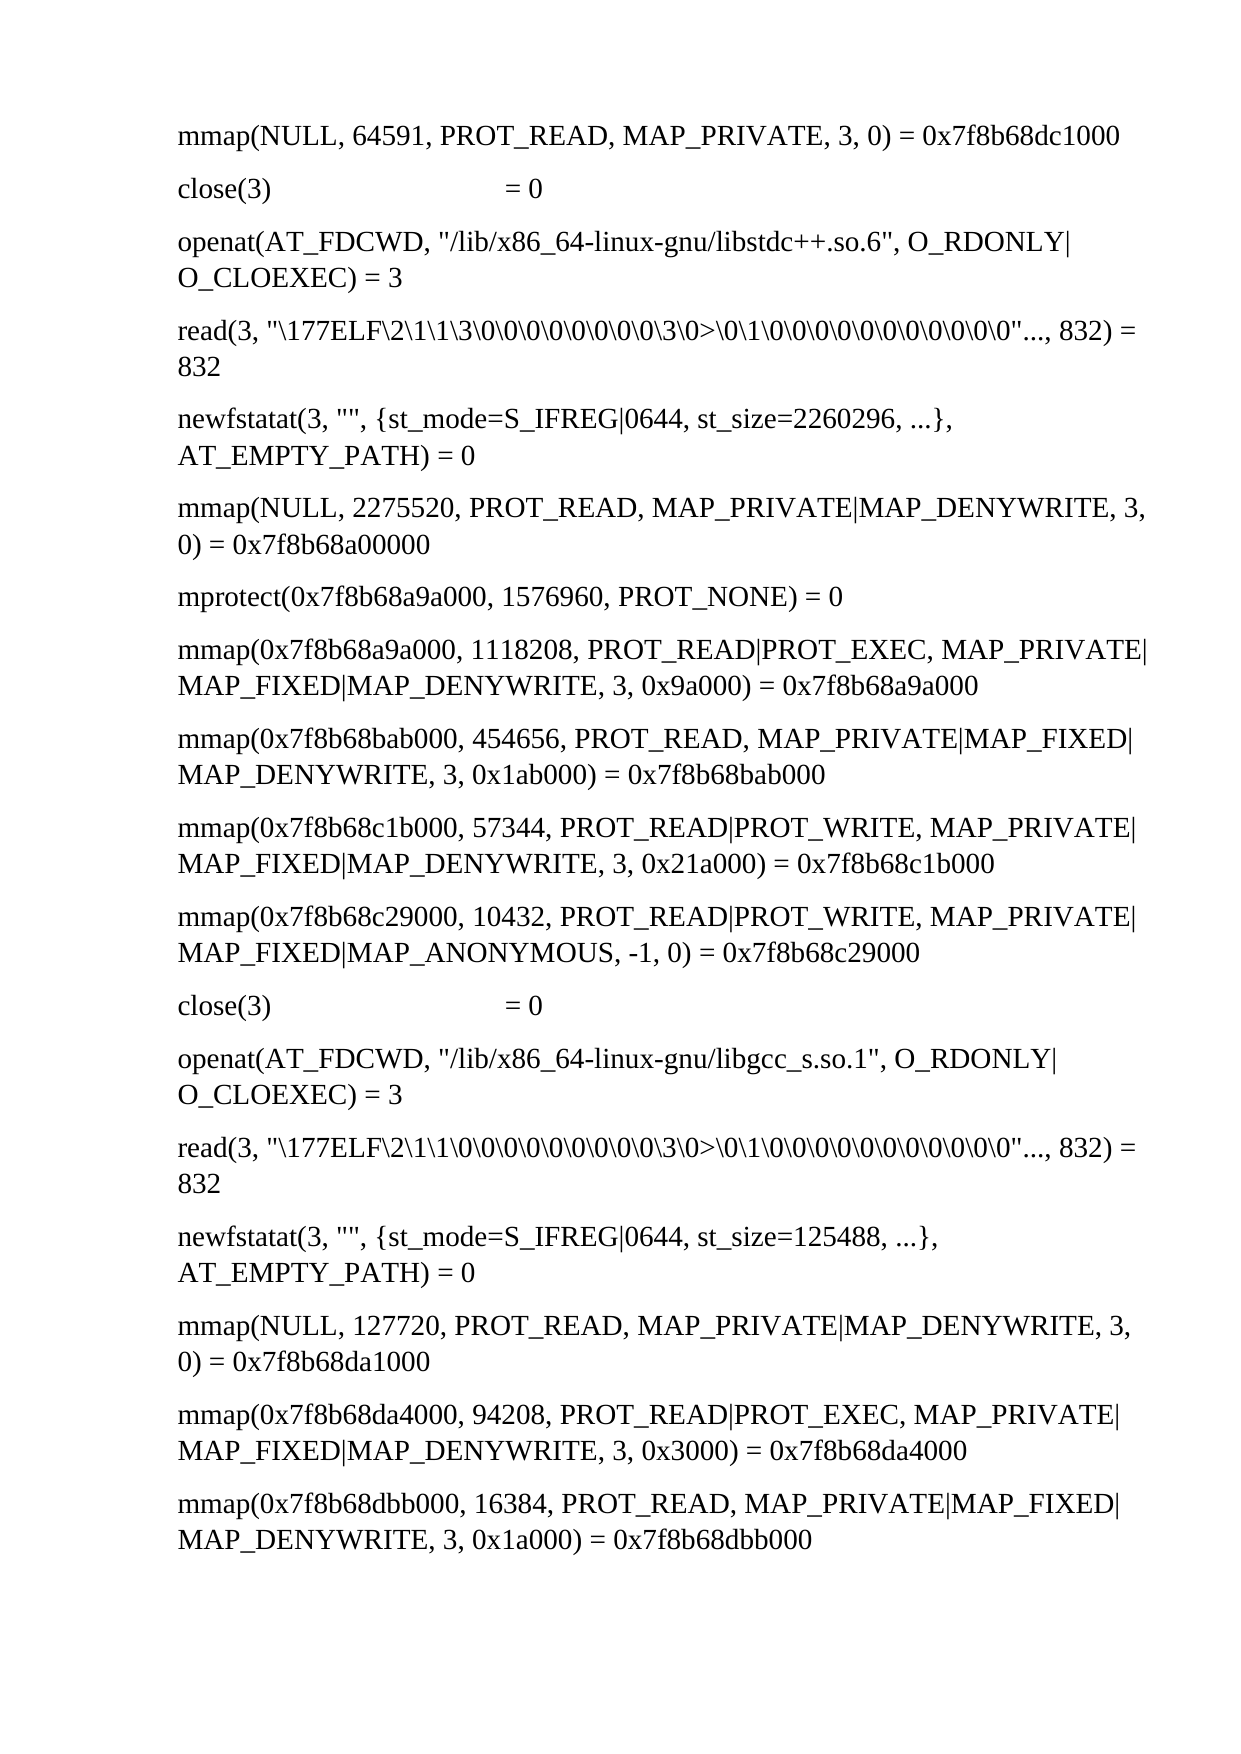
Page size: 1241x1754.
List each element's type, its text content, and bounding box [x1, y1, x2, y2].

text newfstatat(3, "", {st_mode=S_IFREG|0644, st_size=125488, ...}, AT_EMPTY_PATH) = 0 [177, 1219, 1152, 1289]
text mmap(0x7f8b68c1b000, 57344, PROT_READ|PROT_WRITE, MAP_PRIVATE|MAP_FIXED|MAP_DENYWRITE, 3, 0x21a000) = 0x7f8b68c1b000 [177, 810, 1152, 880]
text newfstatat(3, "", {st_mode=S_IFREG|0644, st_size=2260296, ...}, AT_EMPTY_PATH) = 0 [177, 402, 1152, 471]
text mmap(NULL, 127720, PROT_READ, MAP_PRIVATE|MAP_DENYWRITE, 3, 0) = 0x7f8b68da1000 [177, 1308, 1152, 1378]
text mprotect(0x7f8b68a9a000, 1576960, PROT_NONE) = 0 [177, 579, 1152, 613]
text mmap(0x7f8b68da4000, 94208, PROT_READ|PROT_EXEC, MAP_PRIVATE|MAP_FIXED|MAP_DENYWRITE, 3, 0x3000) = 0x7f8b68da4000 [177, 1397, 1152, 1467]
text read(3, "\177ELF\2\1\1\0\0\0\0\0\0\0\0\0\3\0>\0\1\0\0\0\0\0\0\0\0\0\0\0"..., 832) = 832 [177, 1130, 1152, 1200]
text mmap(NULL, 64591, PROT_READ, MAP_PRIVATE, 3, 0) = 0x7f8b68dc1000 [177, 118, 1152, 152]
text read(3, "\177ELF\2\1\1\3\0\0\0\0\0\0\0\0\3\0>\0\1\0\0\0\0\0\0\0\0\0\0\0"..., 832) = 832 [177, 313, 1152, 382]
text mmap(0x7f8b68a9a000, 1118208, PROT_READ|PROT_EXEC, MAP_PRIVATE|MAP_FIXED|MAP_DENYWRITE, 3, 0x9a000) = 0x7f8b68a9a000 [177, 632, 1152, 702]
text mmap(0x7f8b68bab000, 454656, PROT_READ, MAP_PRIVATE|MAP_FIXED|MAP_DENYWRITE, 3, 0x1ab000) = 0x7f8b68bab000 [177, 721, 1152, 791]
text openat(AT_FDCWD, "/lib/x86_64-linux-gnu/libstdc++.so.6", O_RDONLY|O_CLOEXEC) = 3 [177, 224, 1152, 293]
text close(3) = 0 [177, 171, 1152, 204]
text close(3) = 0 [177, 988, 1152, 1022]
text mmap(0x7f8b68dbb000, 16384, PROT_READ, MAP_PRIVATE|MAP_FIXED|MAP_DENYWRITE, 3, 0x1a000) = 0x7f8b68dbb000 [177, 1486, 1152, 1556]
text mmap(0x7f8b68c29000, 10432, PROT_READ|PROT_WRITE, MAP_PRIVATE|MAP_FIXED|MAP_ANONYMOUS, -1, 0) = 0x7f8b68c29000 [177, 899, 1152, 969]
text mmap(NULL, 2275520, PROT_READ, MAP_PRIVATE|MAP_DENYWRITE, 3, 0) = 0x7f8b68a00000 [177, 491, 1152, 560]
text openat(AT_FDCWD, "/lib/x86_64-linux-gnu/libgcc_s.so.1", O_RDONLY|O_CLOEXEC) = 3 [177, 1041, 1152, 1111]
